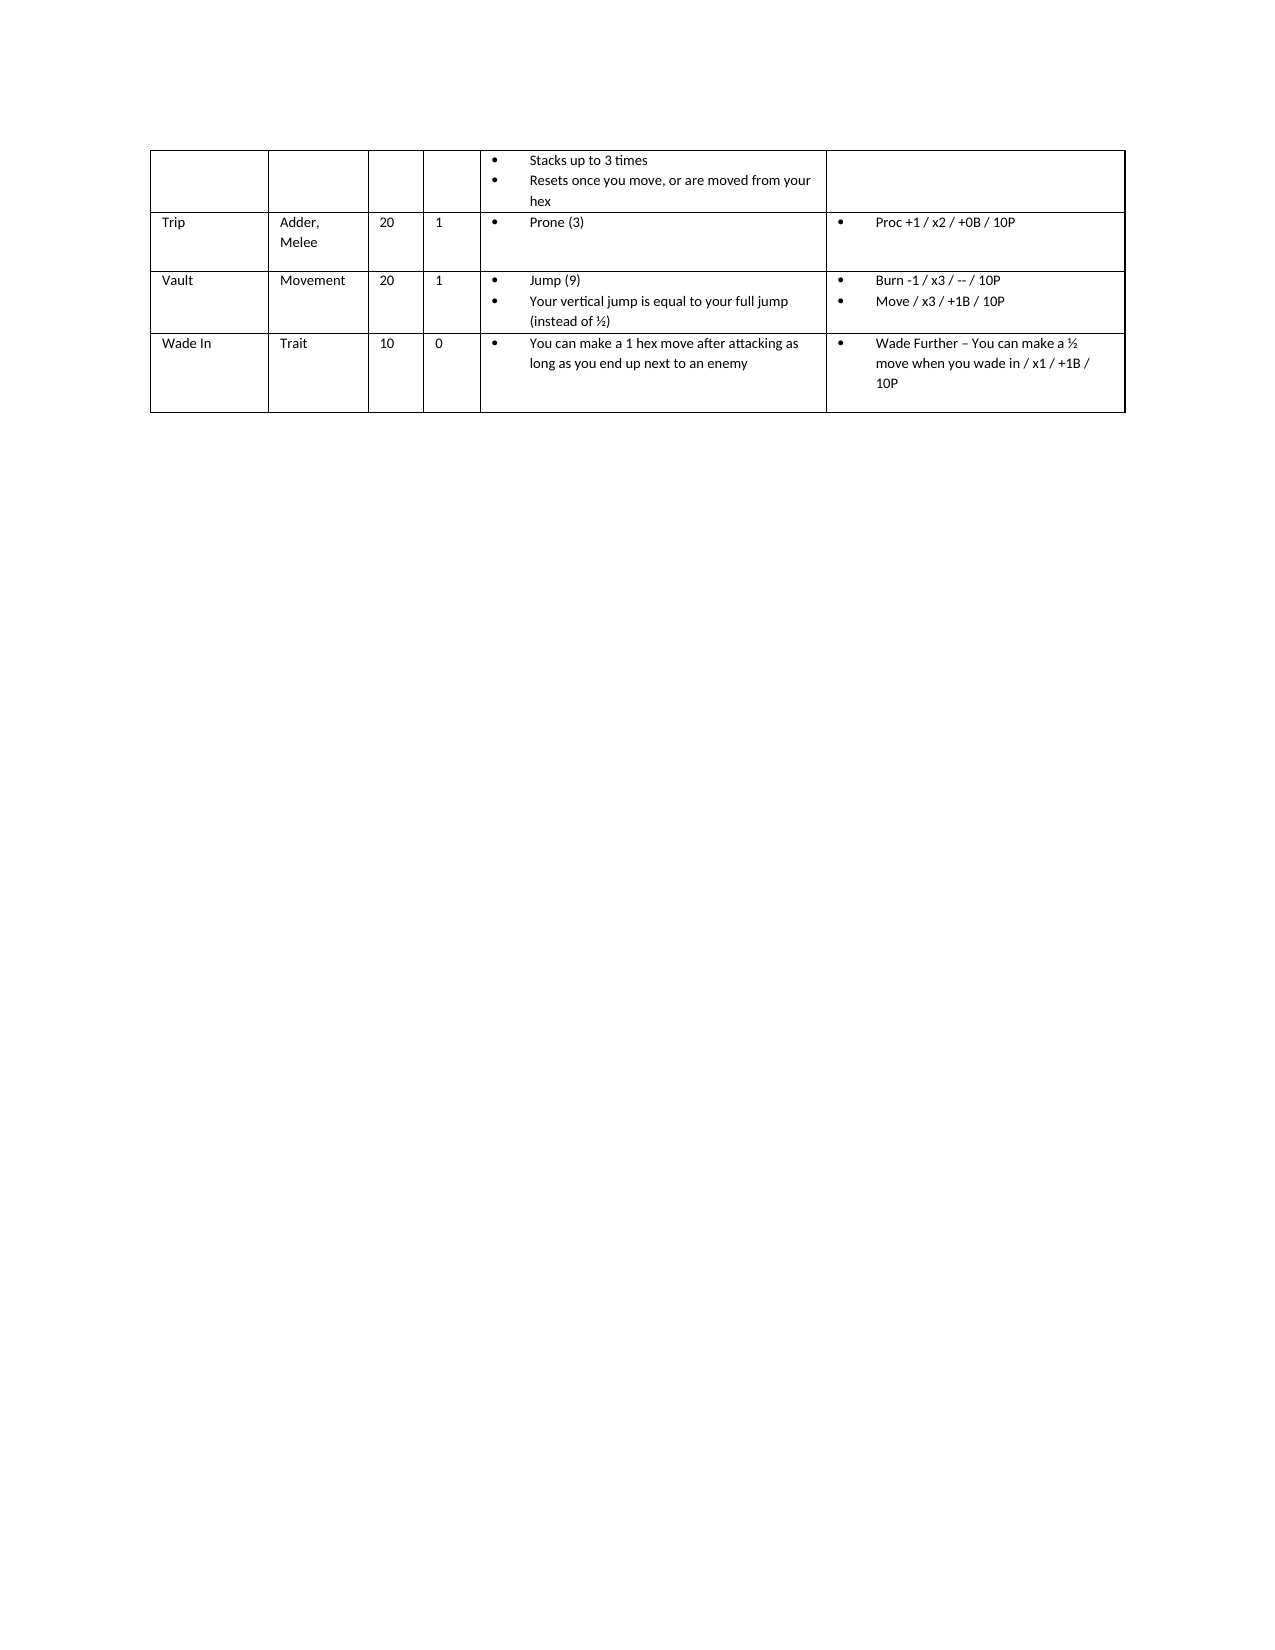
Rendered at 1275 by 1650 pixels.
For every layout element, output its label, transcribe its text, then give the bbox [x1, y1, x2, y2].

table_cell 0 [424, 334, 480, 412]
table_cell [269, 151, 368, 212]
table_cell Burn -1 / x3 / -- / 10P Move / x3 / +1B / 10P [827, 272, 1124, 333]
table_cell Vault [151, 272, 268, 333]
table_cell Movement [269, 272, 368, 333]
table_cell Wade In [151, 334, 268, 412]
table_cell You can make a 1 hex move after attacking as long as you end up next to an enemy [481, 334, 826, 412]
table_cell [369, 151, 423, 212]
table_cell Proc +1 / x2 / +0B / 10P [827, 213, 1124, 271]
table_cell Jump (9) Your vertical jump is equal to your full jump (instead of ½) [481, 272, 826, 333]
table_cell Wade Further – You can make a ½ move when you wade in / x1 / +1B / 10P [827, 334, 1124, 412]
table_cell 20 [369, 213, 423, 271]
table_cell 10 [369, 334, 423, 412]
table_cell 1 [424, 272, 480, 333]
table_cell [424, 151, 480, 212]
table_cell Prone (3) [481, 213, 826, 271]
table_cell [827, 151, 1124, 212]
table_cell 20 [369, 272, 423, 333]
table_cell 1 [424, 213, 480, 271]
table_cell Trip [151, 213, 268, 271]
table_cell For each round you remain in your current hex you get +1 accuracy and +2 damage Stacks up to 3 times Resets once you move, or are moved from your hex [481, 151, 826, 212]
table_cell Adder, Melee [269, 213, 368, 271]
table_cell Trait [269, 334, 368, 412]
table_cell [151, 151, 268, 212]
